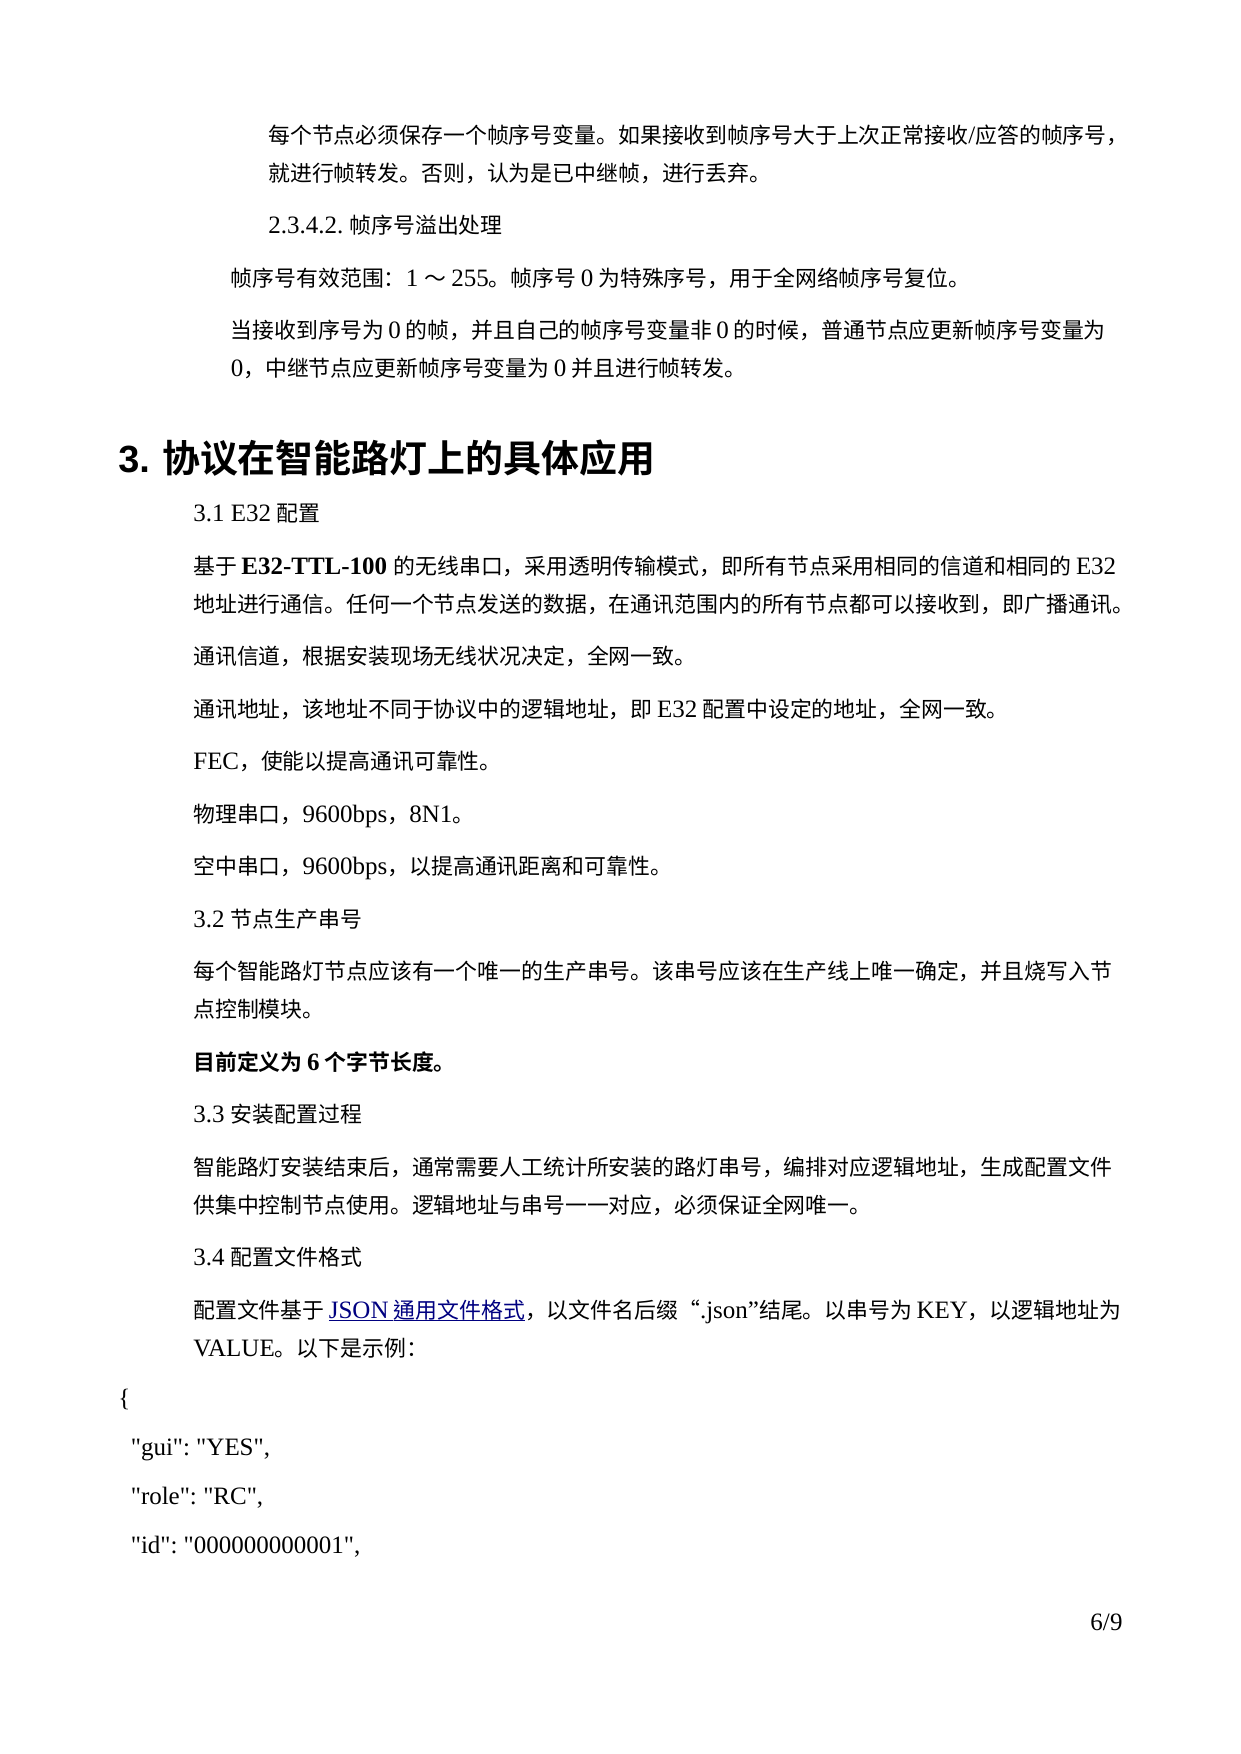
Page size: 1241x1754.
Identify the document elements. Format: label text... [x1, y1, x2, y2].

list E32配置 [193, 496, 1122, 528]
list FEC，使能以提高通讯可靠性。 [156, 744, 1122, 776]
text { [118, 1383, 1122, 1412]
list 帧序号有效范围：1 ～ 255。帧序号0为特殊序号，用于全网络帧序号复位。 [193, 261, 1122, 293]
list 基于E32-TTL-100 的无线串口，采用透明传输模式，即所有节点采用相同的信道和相同的E32地址进行通信。任何一个节点发送的数据，在通讯范围内的所有节点都可以接收到，即广播通讯。 [156, 549, 1122, 618]
list 通讯信道，根据安装现场无线状况决定，全网一致。 [156, 639, 1122, 671]
list 当接收到序号为0的帧，并且自己的帧序号变量非0的时候，普通节点应更新帧序号变量为0，中继节点应更新帧序号变量为0并且进行帧转发。 [193, 313, 1122, 383]
list 空中串口，9600bps，以提高通讯距离和可靠性。 [156, 849, 1122, 881]
list 节点生产串号 [193, 902, 1122, 933]
text "id": "000000000001", [118, 1530, 1122, 1559]
text "gui": "YES", [118, 1432, 1122, 1461]
subtitle 协议在智能路灯上的具体应用 [118, 429, 1122, 484]
list 通讯地址，该地址不同于协议中的逻辑地址，即E32配置中设定的地址，全网一致。 [156, 692, 1122, 723]
list 安装配置过程 [193, 1097, 1122, 1129]
list 智能路灯安装结束后，通常需要人工统计所安装的路灯串号，编排对应逻辑地址，生成配置文件供集中控制节点使用。逻辑地址与串号一一对应，必须保证全网唯一。 [156, 1150, 1122, 1219]
list 帧序号溢出处理 [268, 208, 1122, 240]
list 配置文件格式 [193, 1240, 1122, 1272]
list 每个智能路灯节点应该有一个唯一的生产串号。该串号应该在生产线上唯一确定，并且烧写入节点控制模块。 [156, 954, 1122, 1024]
list 每个节点必须保存一个帧序号变量。如果接收到帧序号大于上次正常接收/应答的帧序号，就进行帧转发。否则，认为是已中继帧，进行丢弃。 [231, 118, 1122, 188]
list 物理串口，9600bps，8N1。 [156, 797, 1122, 828]
list 目前定义为6个字节长度。 [156, 1045, 1122, 1076]
list 配置文件基于JSON通用文件格式，以文件名后缀“.json”结尾。以串号为KEY，以逻辑地址为VALUE。以下是示例： [156, 1293, 1122, 1362]
text "role": "RC", [118, 1481, 1122, 1510]
